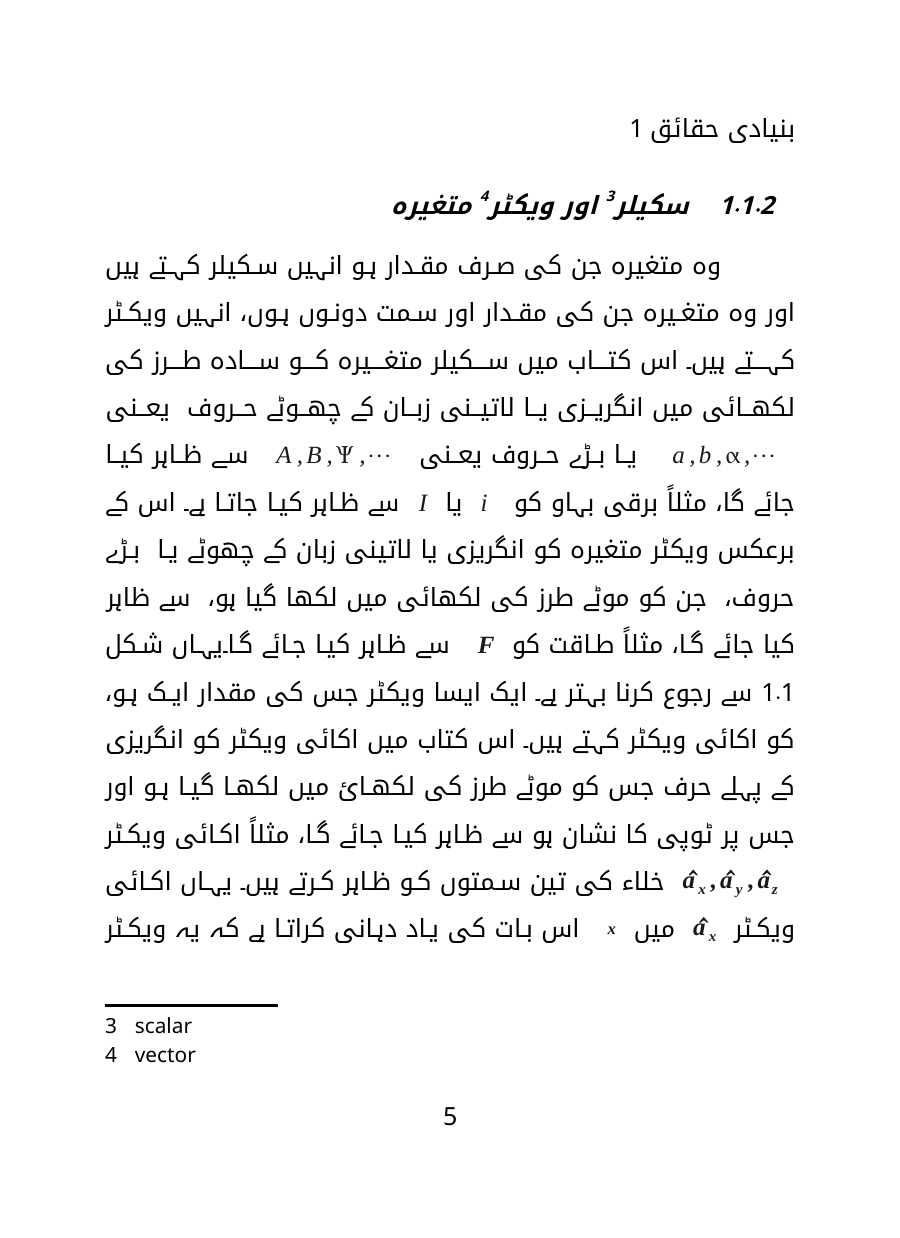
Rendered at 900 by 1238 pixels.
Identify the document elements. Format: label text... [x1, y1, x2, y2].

subtitle سکیلر اور ویکٹر متغیرہ [105, 182, 718, 230]
list scalar [105, 1012, 795, 1040]
text وہ متغیرہ جن کی صرف مقدار ہو انہیں سکیلر کہتے ہیں اور وہ متغیرہ جن کی مقدار اور سمت دونوں ہوں، انہیں ویکٹر کہتے ہیں۔ اس کتاب میں سکیلر متغیرہ کو سادہ طرز کی لکھائی میں انگریزی یا لاتینی زبان کے چھوٹے حروف یعنی یا بڑے حروف یعنی سے ظاہر کیا جائے گا، مثلاً برقی بہاو کو یاسے ظاہر کیا جاتا ہے۔ اس کے برعکس ویکٹر متغیرہ کو انگریزی یا لاتینی زبان کے چھوٹے یا بڑے حروف، جن کو موٹے طرز کی لکھائی میں لکھا گیا ہو، سے ظاہر کیا جائے گا، مثلاً طاقت کو سے ظاہر کیا جائے گا۔یہاں شکل 1.1 سے رجوع کرنا بہتر ہے۔ ایک ایسا ویکٹر جس کی مقدار ایک ہو، کو اکائی ویکٹر کہتے ہیں۔ اس کتاب میں اکائی ویکٹر کو انگریزی کے پہلے حرف جس کو موٹے طرز کی لکھائ میں لکھا گیا ہو اور جس پر ٹوپی کا نشان ہو سے ظاہر کیا جائے گا، مثلاً اکائی ویکٹرخلاء کی تین سمتوں کو ظاہر کرتے ہیں۔ یہاں اکائی ویکٹرمیں اس بات کی یاد دہانی کراتا ہے کہ یہ ویکٹر خلاء کی سمت کو ظاہر کرتا ہے۔ اگر کسی ویکٹر کی مقدار اور اس کی سمت کو علیحدہ علیحدہ لکھنا ہو تو اس کے مقدار کو ظاہر کرنے کے لئے سادی طرز کی لکھائ میں وہی حرف استعمال کیا جائے گا جو اس ویکٹر کو ظاہر کرنے کے لئے استعمال کیا گیا ہو۔ یعنی ویکٹرکی مقدار کوسے ظاہر کیا جائے گا۔ شکل میں طاقت کی مقدار چار کے برابر ہے۔ اگر کسی ویکٹر کی سمت میں ایک اکائی ویکٹر بنایا جائے تو یہ اکائی ویکٹر اس ویکٹر کی سمت کو ظاہر کرتا ہے۔جیسے پہلے ذکر ہوا ہے ایسے اکائی ویکٹر کو انگریزی کے پہلے حرف جس کو موٹے طرز کی لکھائ میں لکھا گیا ہو اور جس پر ٹوپی کا نشان ہو سے ظاہر کیا جائے گا یعنی ویکٹرکی سمت کوسے ظاہر کیا جائے گا۔یہاں اس بات کی یاد دہانی کراتا ہے کہ یہ اکائی ویکٹر کی سمت کو ظاہر کر رہا ہے۔ شکل میں چونکہ طاقت دائیں جانب کو ہے لہٰذا اور برابر ہیں۔ [105, 242, 795, 953]
list vector [105, 1040, 795, 1068]
